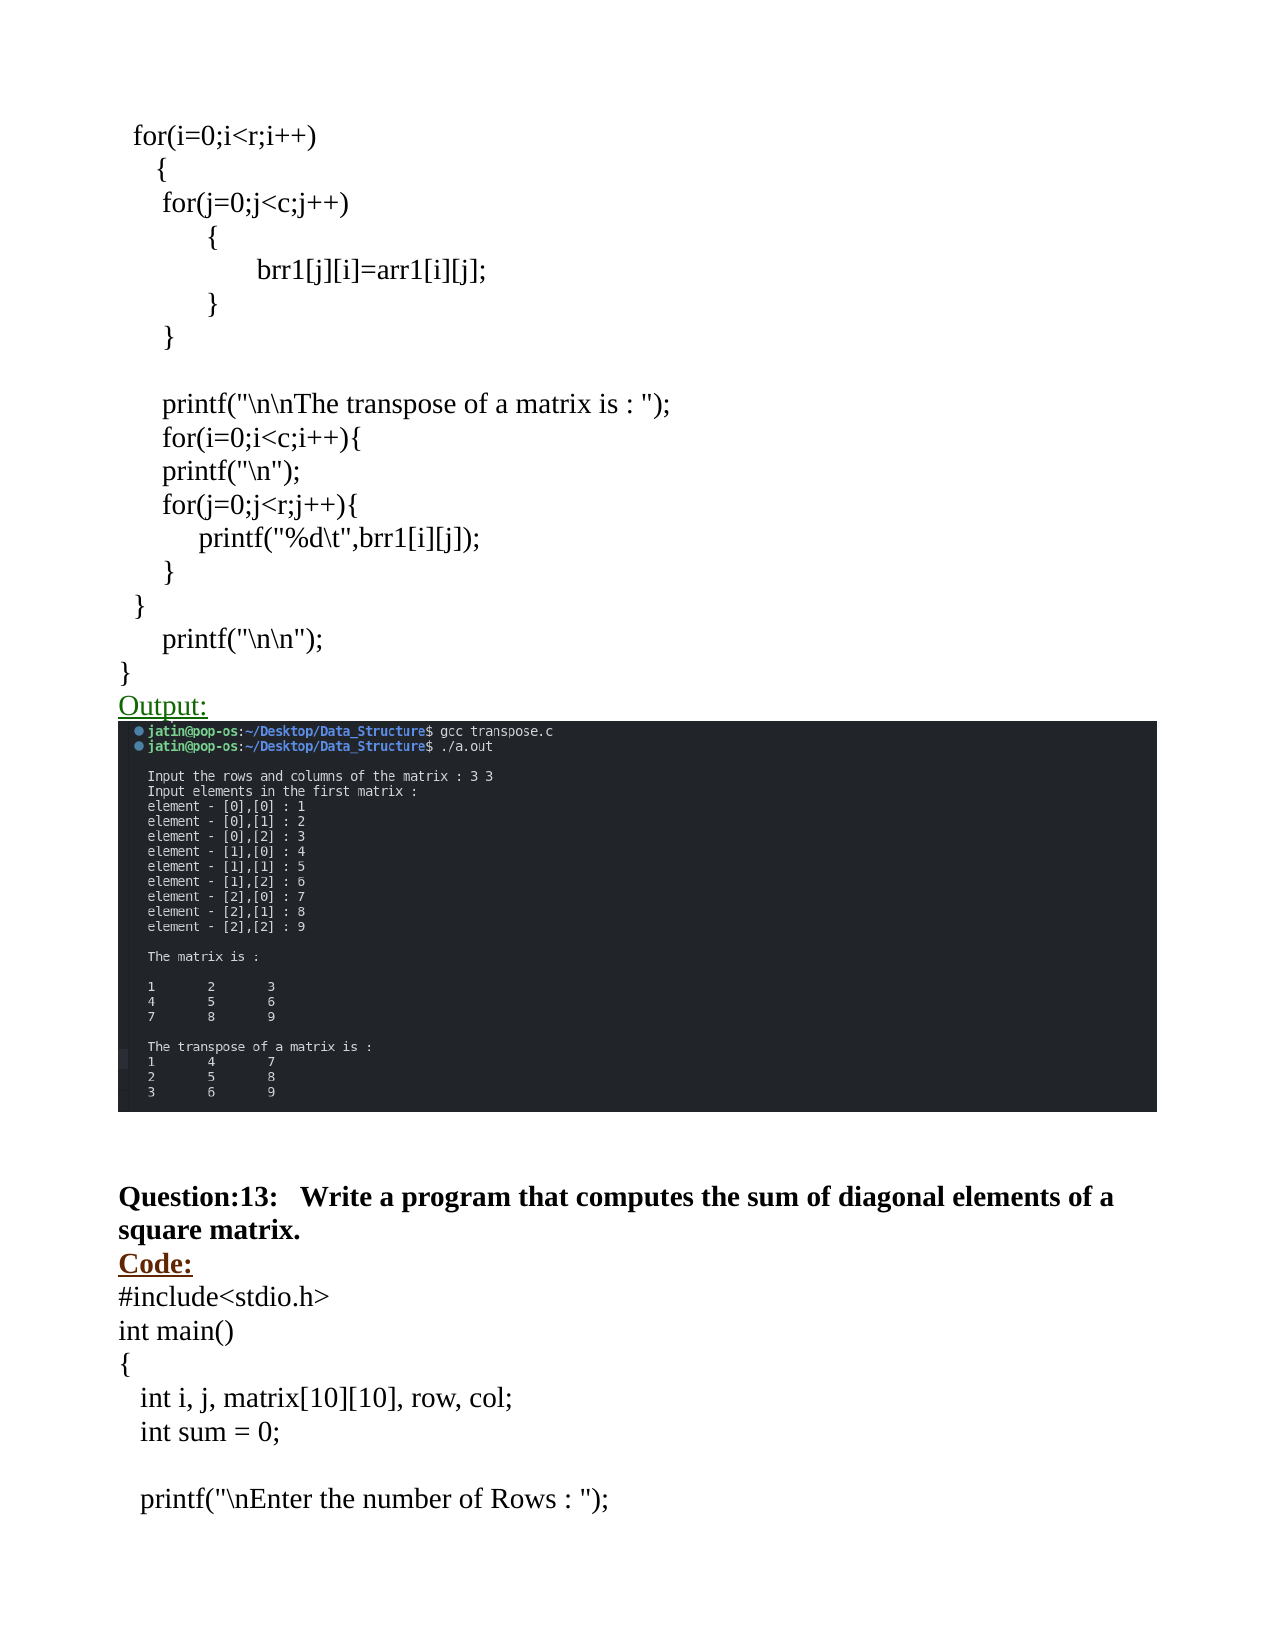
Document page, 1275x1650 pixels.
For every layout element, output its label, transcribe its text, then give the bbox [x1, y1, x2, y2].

text brr1[j][i]=arr1[i][j]; [118, 252, 1157, 286]
text } [118, 319, 1157, 353]
text int main() [118, 1313, 1157, 1347]
text printf("\n"); [118, 453, 1157, 487]
text } [118, 554, 1157, 588]
text printf("%d\t",brr1[i][j]); [118, 521, 1157, 554]
text Output: [118, 688, 1157, 721]
text } [118, 286, 1157, 319]
text #include<stdio.h> [118, 1279, 1157, 1313]
text { [118, 152, 1157, 185]
picture [118, 721, 1157, 1112]
text Code: [118, 1246, 1157, 1279]
text { [118, 219, 1157, 252]
text } [118, 655, 1157, 688]
text for(j=0;j<r;j++){ [118, 487, 1157, 521]
text for(i=0;i<c;i++){ [118, 420, 1157, 453]
text printf("\nEnter the number of Rows : "); [118, 1481, 1157, 1514]
text int i, j, matrix[10][10], row, col; [118, 1380, 1157, 1414]
text Question:13: Write a program that computes the sum of diagonal elements of a square matrix. [118, 1179, 1157, 1246]
text printf("\n\n"); [118, 621, 1157, 655]
text { [118, 1347, 1157, 1380]
text printf("\n\nThe transpose of a matrix is : "); [118, 386, 1157, 420]
text for(j=0;j<c;j++) [118, 185, 1157, 219]
text } [118, 588, 1157, 621]
text int sum = 0; [118, 1414, 1157, 1447]
text for(i=0;i<r;i++) [118, 118, 1157, 152]
